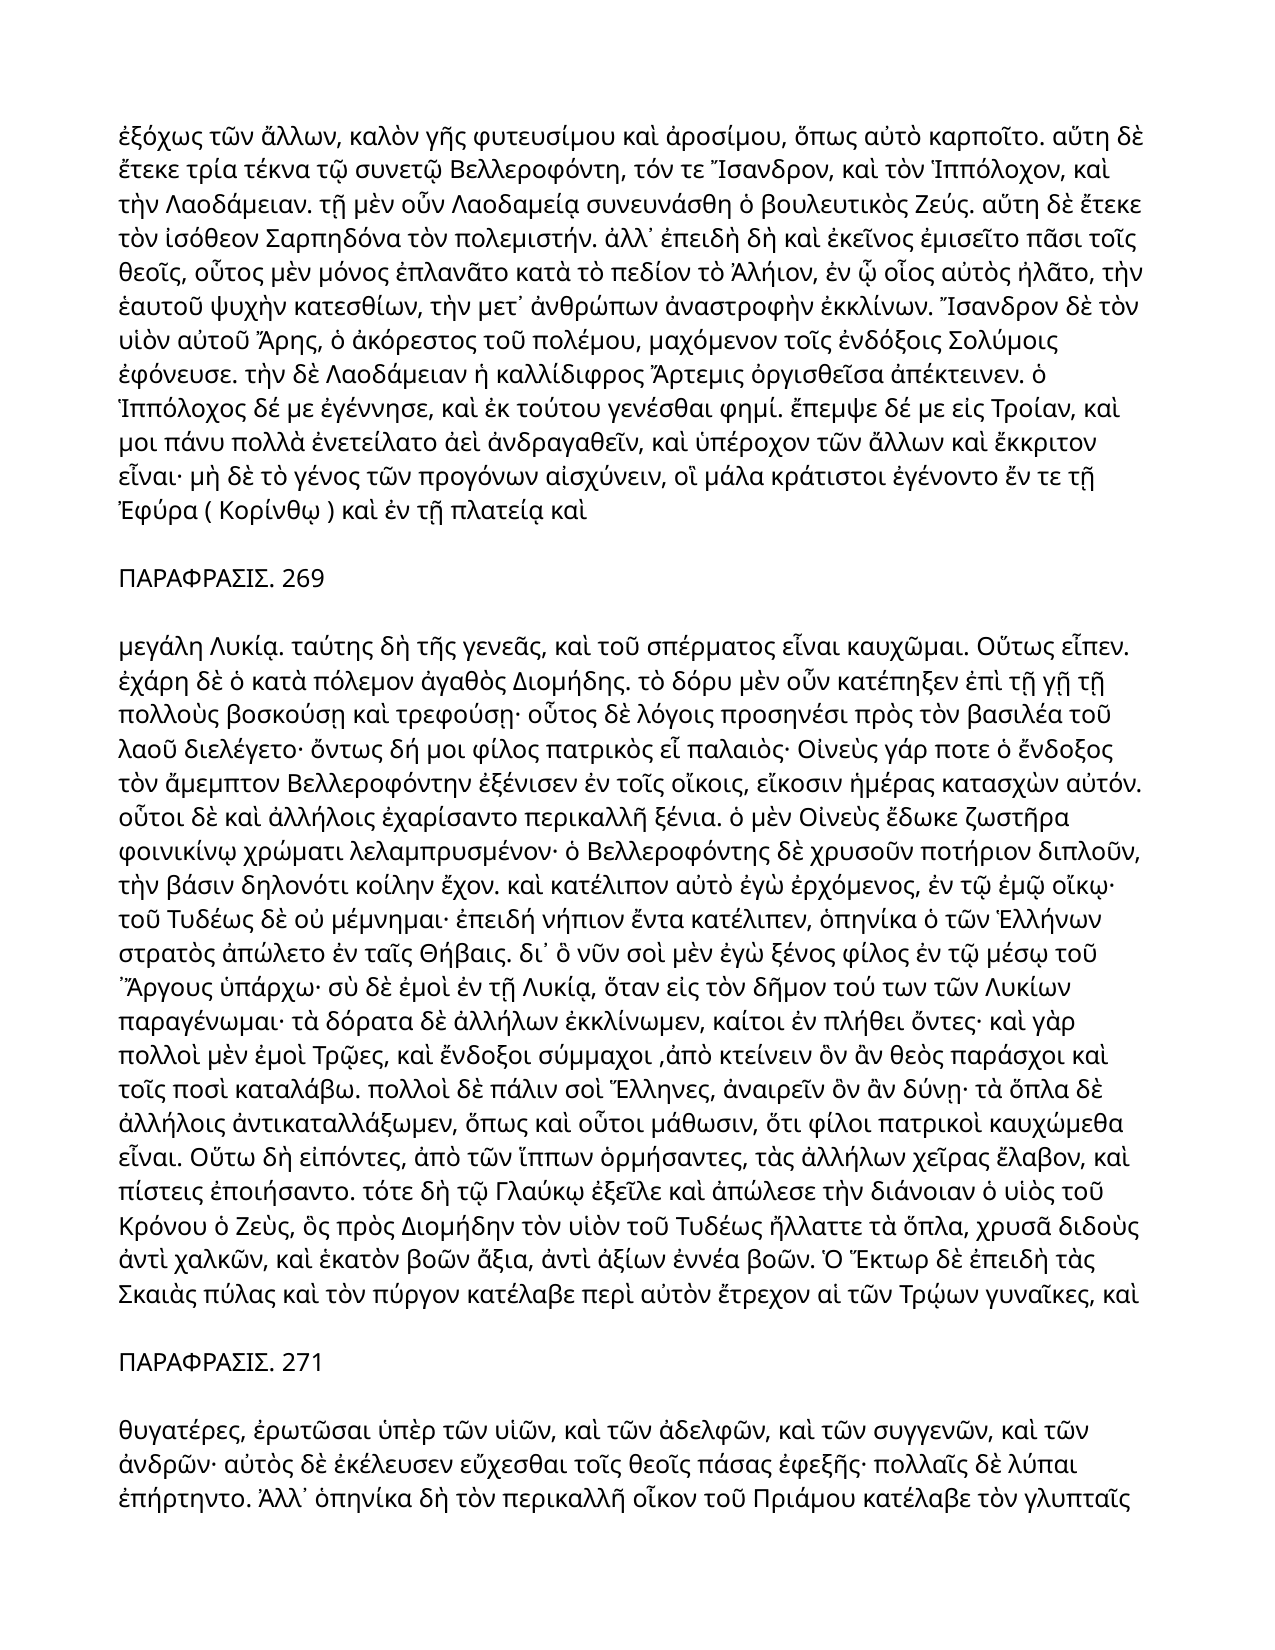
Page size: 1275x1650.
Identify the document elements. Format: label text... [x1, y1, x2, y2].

text μεγάλη Λυκίᾳ. ταύτης δὴ τῆς γενεᾶς, καὶ τοῦ σπέρματος εἶναι καυχῶμαι. Οὕτως εἶπεν. ἐχάρη δὲ ὁ κατὰ πόλεμον ἀγαθὸς Διομήδης. τὸ δόρυ μὲν οὖν κατέπηξεν ἐπὶ τῇ γῇ τῇ πολλοὺς βοσκούσῃ καὶ τρεφούσῃ· οὗτος δὲ λόγοις προσηνέσι πρὸς τὸν βασιλέα τοῦ λαοῦ διελέγετο· ὄντως δή μοι φίλος πατρικὸς εἶ παλαιὸς· Οἰνεὺς γάρ ποτε ὁ ἔνδοξος τὸν ἄμεμπτον Βελλεροφόντην ἐξένισεν ἐν τοῖς οἴκοις, εἴκοσιν ἡμέρας κατασχὼν αὐτόν. οὗτοι δὲ καὶ ἀλλήλοις ἐχαρίσαντο περικαλλῆ ξένια. ὁ μὲν Οἰνεὺς ἔδωκε ζωστῆρα φοινικίνῳ χρώματι λελαμπρυσμένον· ὁ Βελλεροφόντης δὲ χρυσοῦν ποτήριον διπλοῦν, τὴν βάσιν δηλονότι κοίλην ἔχον. καὶ κατέλιπον αὐτὸ ἐγὼ ἐρχόμενος, ἐν τῷ ἐμῷ οἴκῳ· τοῦ Τυδέως δὲ οὐ μέμνημαι· ἐπειδή νήπιον ἔντα κατέλιπεν, ὁπηνίκα ὁ τῶν Ἑλλήνων στρατὸς ἀπώλετο ἐν ταῖς Θήβαις. δι᾿ ὃ νῦν σοὶ μὲν ἐγὼ ξένος φίλος ἐν τῷ μέσῳ τοῦ ᾿Ἄργους ὑπάρχω· σὺ δὲ ἐμοὶ ἐν τῇ Λυκίᾳ, ὅταν εἰς τὸν δῆμον τού των τῶν Λυκίων παραγένωμαι· τὰ δόρατα δὲ ἀλλήλων ἐκκλίνωμεν, καίτοι ἐν πλήθει ὄντες· καὶ γὰρ πολλοὶ μὲν ἐμοὶ Τρῷες, καὶ ἔνδοξοι σύμμαχοι ,ἀπὸ κτείνειν ὃν ἂν θεὸς παράσχοι καὶ τοῖς ποσὶ καταλάβω. πολλοὶ δὲ πάλιν σοὶ Ἕλληνες, ἀναιρεῖν ὃν ἂν δύνῃ· τὰ ὅπλα δὲ ἀλλήλοις ἀντικαταλλάξωμεν, ὅπως καὶ οὗτοι μάθωσιν, ὅτι φίλοι πατρικοὶ καυχώμεθα εἶναι. Οὕτω δὴ εἰπόντες, ἀπὸ τῶν ἵππων ὁρμήσαντες, τὰς ἀλλήλων χεῖρας ἔλαβον, καὶ πίστεις ἐποιήσαντο. τότε δὴ τῷ Γλαύκῳ ἐξεῖλε καὶ ἀπώλεσε τὴν διάνοιαν ὁ υἱὸς τοῦ Κρόνου ὁ Ζεὺς, ὃς πρὸς Διομήδην τὸν υἱὸν τοῦ Τυδέως ἤλλαττε τὰ ὅπλα, χρυσᾶ διδοὺς ἀντὶ χαλκῶν, καὶ ἑκατὸν βοῶν ἄξια, ἀντὶ ἀξίων ἐννέα βοῶν. Ὁ Ἕκτωρ δὲ ἐπειδὴ τὰς Σκαιὰς πύλας καὶ τὸν πύργον κατέλαβε περὶ αὐτὸν ἔτρεχον αἱ τῶν Τρῴων γυναῖκες, καὶ [118, 629, 1157, 1310]
text ΠΑΡΑΦΡΑΣΙΣ. 269 [118, 561, 1157, 595]
text ἐξόχως τῶν ἄλλων, καλὸν γῆς φυτευσίμου καὶ ἀροσίμου, ὅπως αὐτὸ καρποῖτο. αὕτη δὲ ἔτεκε τρία τέκνα τῷ συνετῷ Βελλεροφόντη, τόν τε Ἴσανδρον, καὶ τὸν Ἱππόλοχον, καὶ τὴν Λαοδάμειαν. τῇ μὲν οὖν Λαοδαμείᾳ συνευνάσθη ὁ βουλευτικὸς Ζεύς. αὕτη δὲ ἔτεκε τὸν ἰσόθεον Σαρπηδόνα τὸν πολεμιστήν. ἀλλ᾽ ἐπειδὴ δὴ καὶ ἐκεῖνος ἐμισεῖτο πᾶσι τοῖς θεοῖς, οὗτος μὲν μόνος ἐπλανᾶτο κατὰ τὸ πεδίον τὸ Ἀλήιον, ἐν ᾧ οἷος αὐτὸς ἠλᾶτο, τὴν ἑαυτοῦ ψυχὴν κατεσθίων, τὴν μετ᾿ ἀνθρώπων ἀναστροφὴν ἐκκλίνων. Ἴσανδρον δὲ τὸν υἱὸν αὐτοῦ Ἄρης, ὁ ἀκόρεστος τοῦ πολέμου, μαχόμενον τοῖς ἐνδόξοις Σολύμοις ἐφόνευσε. τὴν δὲ Λαοδάμειαν ἡ καλλίδιφρος Ἄρτεμις ὀργισθεῖσα ἀπέκτεινεν. ὁ Ἱππόλοχος δέ με ἐγέννησε, καὶ ἐκ τούτου γενέσθαι φημί. ἔπεμψε δέ με εἰς Τροίαν, καὶ μοι πάνυ πολλὰ ἐνετείλατο ἀεὶ ἀνδραγαθεῖν, καὶ ὑπέροχον τῶν ἄλλων καὶ ἔκκριτον εἶναι· μὴ δὲ τὸ γένος τῶν προγόνων αἰσχύνειν, οἳ μάλα κράτιστοι ἐγένοντο ἔν τε τῇ Ἐφύρα ( Κορίνθῳ ) καὶ ἐν τῇ πλατείᾳ καὶ [118, 118, 1157, 527]
text θυγατέρες, ἐρωτῶσαι ὑπὲρ τῶν υἱῶν, καὶ τῶν ἀδελφῶν, καὶ τῶν συγγενῶν, καὶ τῶν ἀνδρῶν· αὐτὸς δὲ ἐκέλευσεν εὔχεσθαι τοῖς θεοῖς πάσας ἐφεξῆς· πολλαῖς δὲ λύπαι ἐπήρτηντο. Ἀλλ᾿ ὁπηνίκα δὴ τὸν περικαλλῆ οἶκον τοῦ Πριάμου κατέλαβε τὸν γλυπταῖς [118, 1412, 1157, 1515]
text ΠΑΡΑΦΡΑΣΙΣ. 271 [118, 1344, 1157, 1378]
